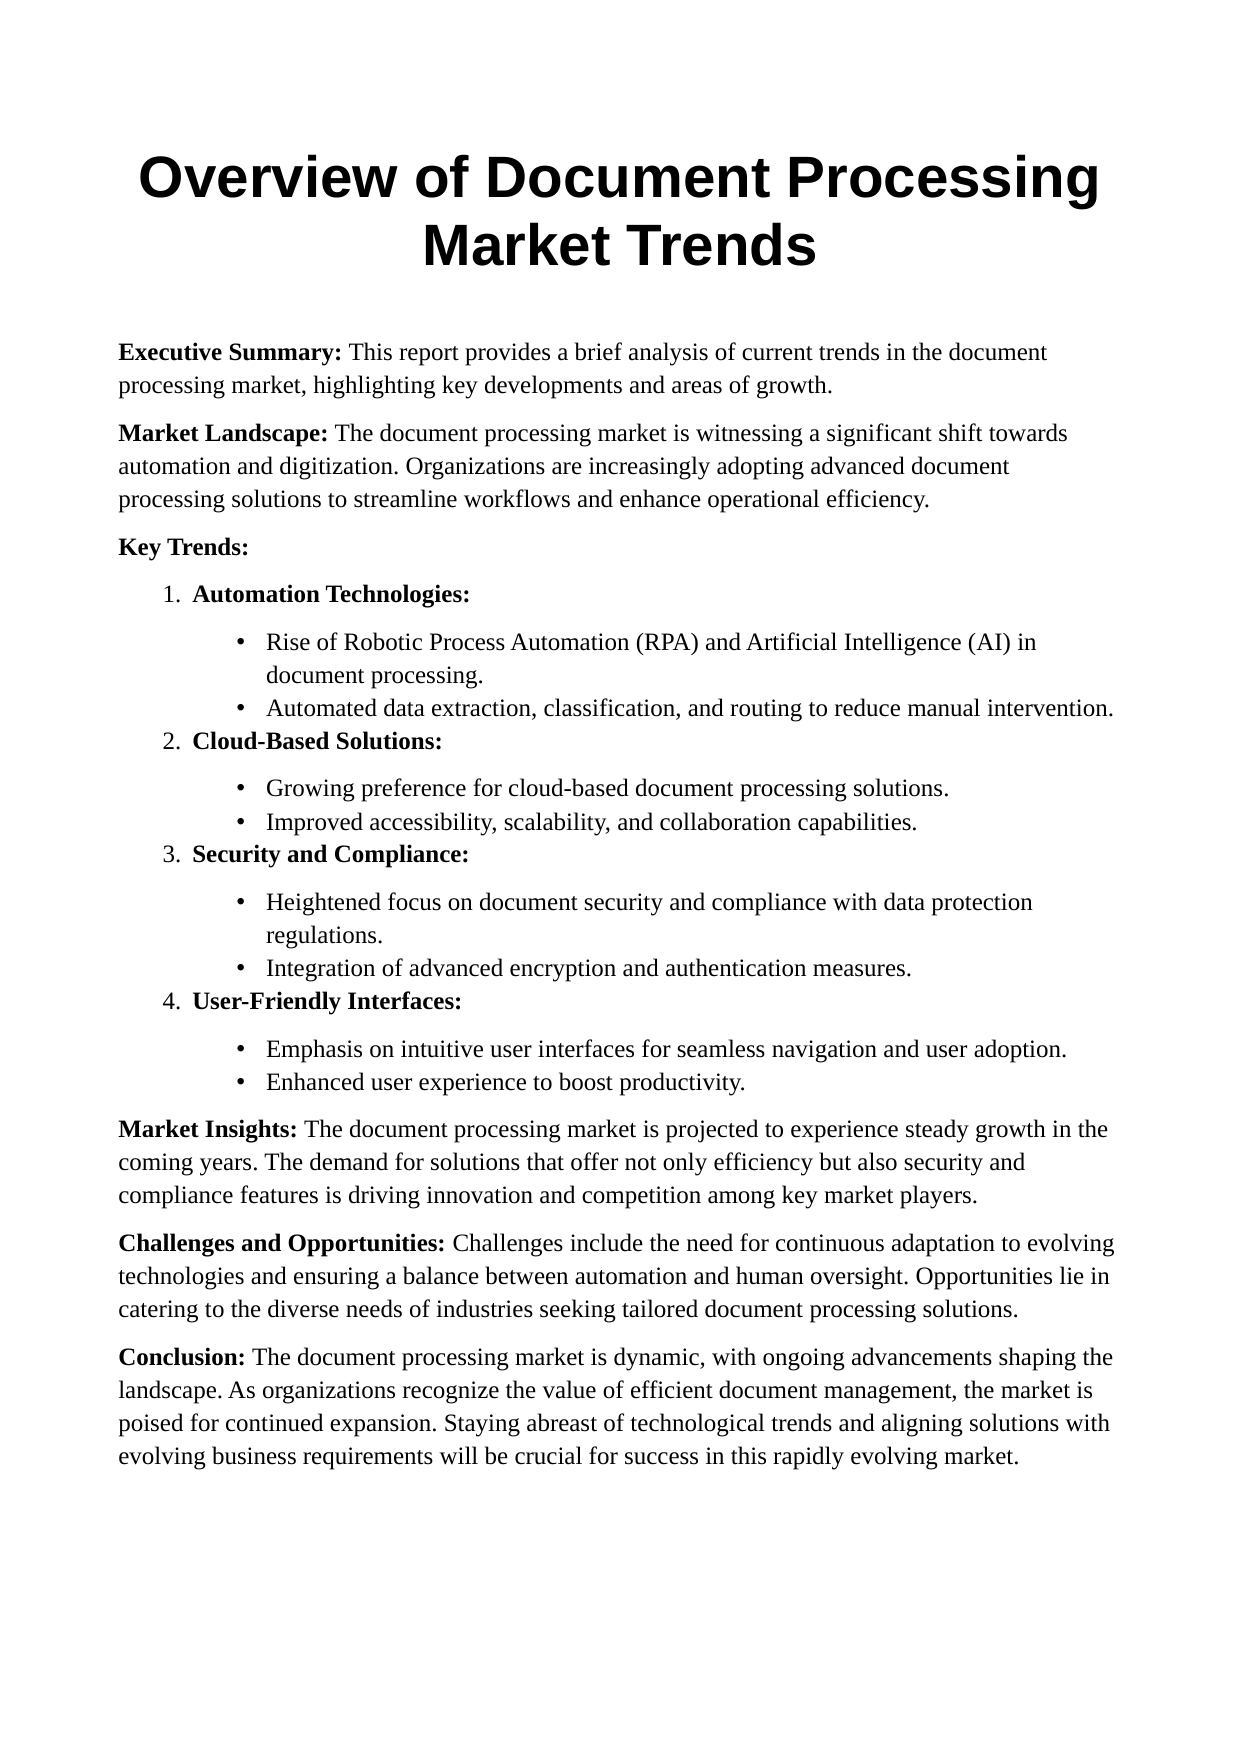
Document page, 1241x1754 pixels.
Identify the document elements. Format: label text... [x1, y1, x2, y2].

text Conclusion: The document processing market is dynamic, with ongoing advancements shaping the landscape. As organizations recognize the value of efficient document management, the market is poised for continued expansion. Staying abreast of technological trends and aligning solutions with evolving business requirements will be crucial for success in this rapidly evolving market. [118, 1342, 1122, 1469]
title Overview of Document Processing Market Trends [118, 143, 1122, 277]
list Heightened focus on document security and compliance with data protection regulations. [236, 887, 1122, 949]
list Rise of Robotic Process Automation (RPA) and Artificial Intelligence (AI) in document processing. [236, 627, 1122, 689]
list Integration of advanced encryption and authentication measures. [236, 953, 1122, 982]
list Emphasis on intuitive user interfaces for seamless navigation and user adoption. [236, 1034, 1122, 1063]
list Improved accessibility, scalability, and collaboration capabilities. [236, 807, 1122, 835]
list Cloud-Based Solutions: [162, 726, 1122, 755]
list User-Friendly Interfaces: [162, 986, 1122, 1015]
text Executive Summary: This report provides a brief analysis of current trends in the document processing market, highlighting key developments and areas of growth. [118, 337, 1122, 399]
list Security and Compliance: [162, 839, 1122, 868]
text Challenges and Opportunities: Challenges include the need for continuous adaptation to evolving technologies and ensuring a balance between automation and human oversight. Opportunities lie in catering to the diverse needs of industries seeking tailored document processing solutions. [118, 1228, 1122, 1323]
list Automated data extraction, classification, and routing to reduce manual intervention. [236, 693, 1122, 722]
text Market Landscape: The document processing market is witnessing a significant shift towards automation and digitization. Organizations are increasingly adopting advanced document processing solutions to streamline workflows and enhance operational efficiency. [118, 418, 1122, 513]
list Enhanced user experience to boost productivity. [236, 1067, 1122, 1096]
text Market Insights: The document processing market is projected to experience steady growth in the coming years. The demand for solutions that offer not only efficiency but also security and compliance features is driving innovation and competition among key market players. [118, 1114, 1122, 1209]
list Growing preference for cloud-based document processing solutions. [236, 773, 1122, 802]
list Automation Technologies: [162, 579, 1122, 608]
text Key Trends: [118, 532, 1122, 560]
